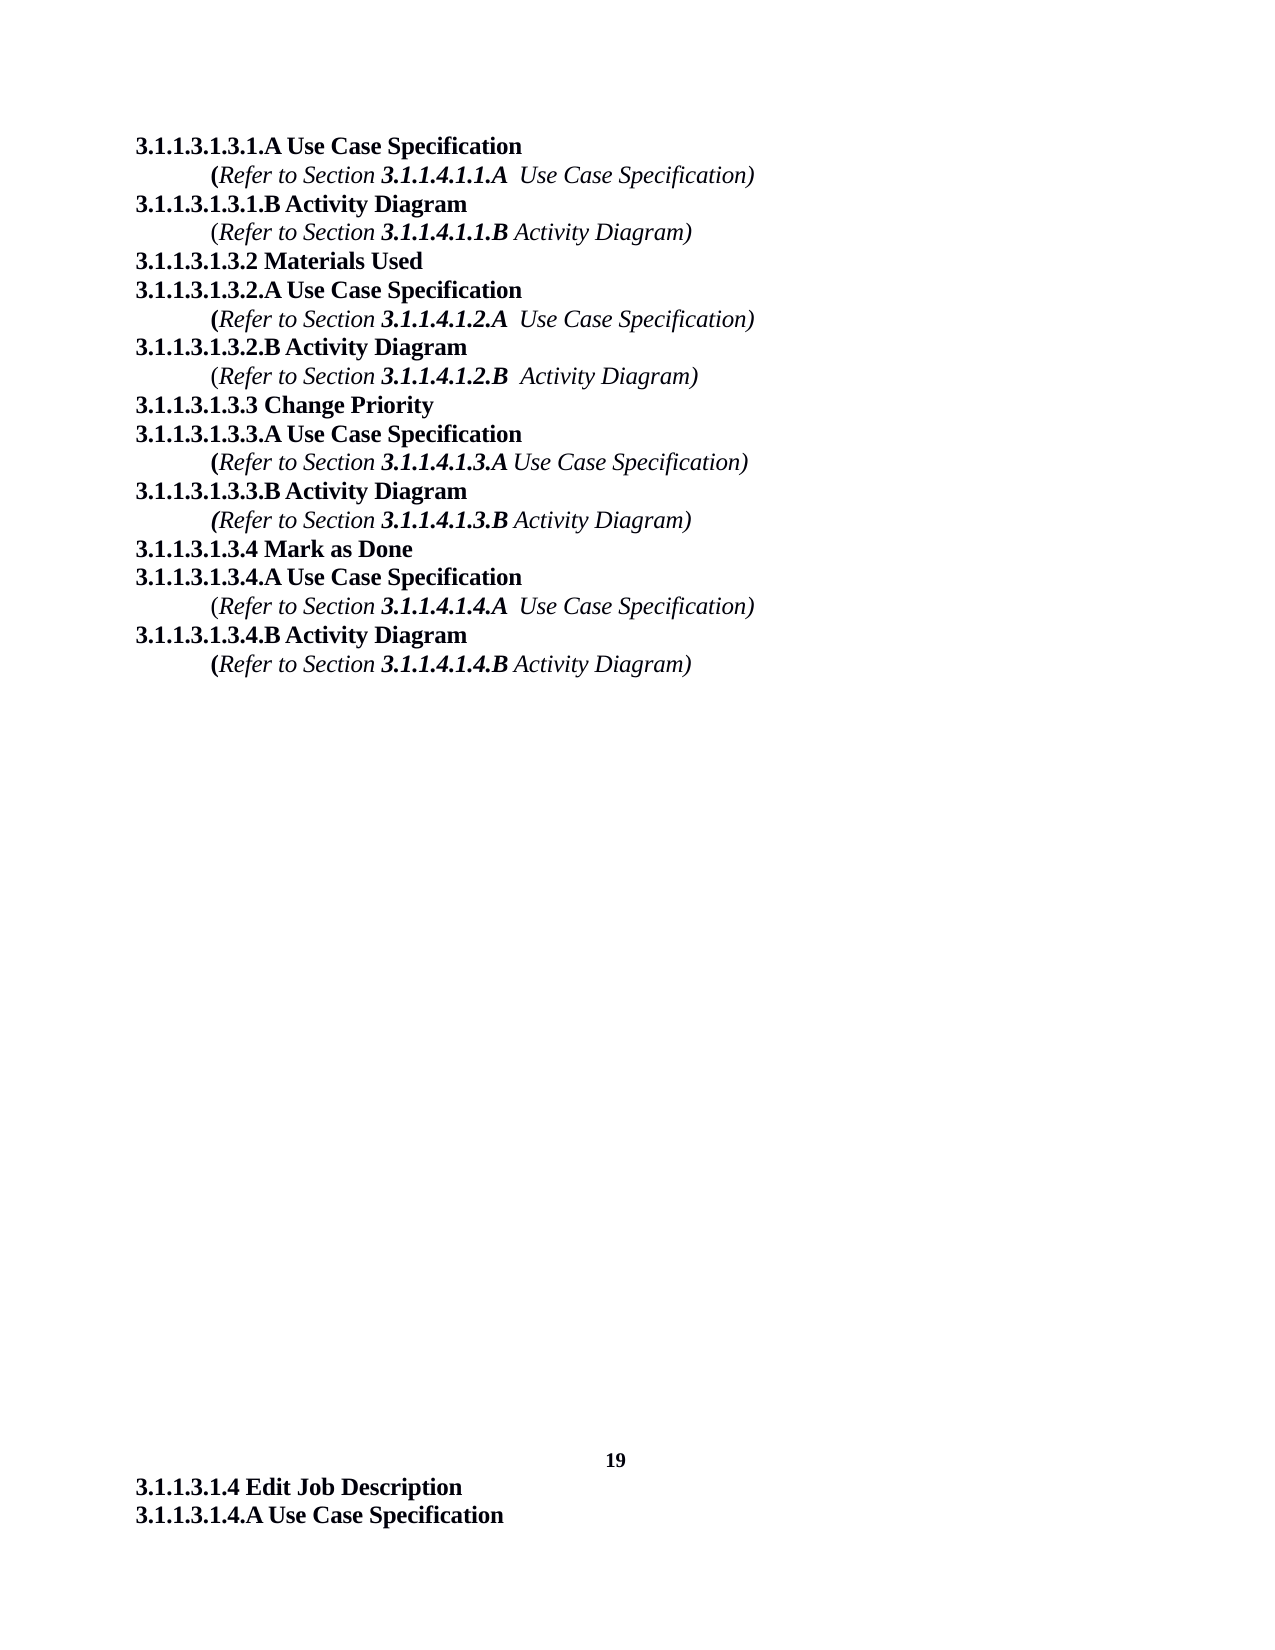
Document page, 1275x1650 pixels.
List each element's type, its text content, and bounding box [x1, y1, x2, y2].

text 3.1.1.3.1.3.4 Mark as Done [135, 534, 1096, 562]
text (Refer to Section 3.1.1.4.1.4.B Activity Diagram) [135, 649, 1096, 677]
text 3.1.1.3.1.3.2 Materials Used [135, 246, 1096, 275]
text (Refer to Section 3.1.1.4.1.3.A Use Case Specification) [135, 447, 1096, 476]
text 3.1.1.3.1.3.3.A Use Case Specification [135, 419, 1096, 447]
text (Refer to Section 3.1.1.4.1.2.A Use Case Specification) [135, 304, 1096, 332]
text (Refer to Section 3.1.1.4.1.4.A Use Case Specification) [135, 591, 1096, 620]
text 3.1.1.3.1.3.2.B Activity Diagram [135, 332, 1096, 361]
text (Refer to Section 3.1.1.4.1.1.A Use Case Specification) [135, 160, 1096, 189]
text 3.1.1.3.1.3.4.A Use Case Specification [135, 562, 1096, 591]
text 3.1.1.3.1.4 Edit Job Description [135, 1472, 1096, 1500]
text (Refer to Section 3.1.1.4.1.3.B Activity Diagram) [135, 505, 1096, 534]
text 3.1.1.3.1.3.2.A Use Case Specification [135, 275, 1096, 304]
text 3.1.1.3.1.3.1.B Activity Diagram [135, 189, 1096, 217]
text 3.1.1.3.1.3.3 Change Priority [135, 390, 1096, 419]
text 19 [135, 1447, 1096, 1472]
text 3.1.1.3.1.4.A Use Case Specification [135, 1500, 1096, 1529]
text 3.1.1.3.1.3.3.B Activity Diagram [135, 476, 1096, 505]
text (Refer to Section 3.1.1.4.1.2.B Activity Diagram) [135, 361, 1096, 390]
text 3.1.1.3.1.3.4.B Activity Diagram [135, 620, 1096, 649]
text (Refer to Section 3.1.1.4.1.1.B Activity Diagram) [135, 217, 1096, 246]
text 3.1.1.3.1.3.1.A Use Case Specification [135, 131, 1096, 160]
